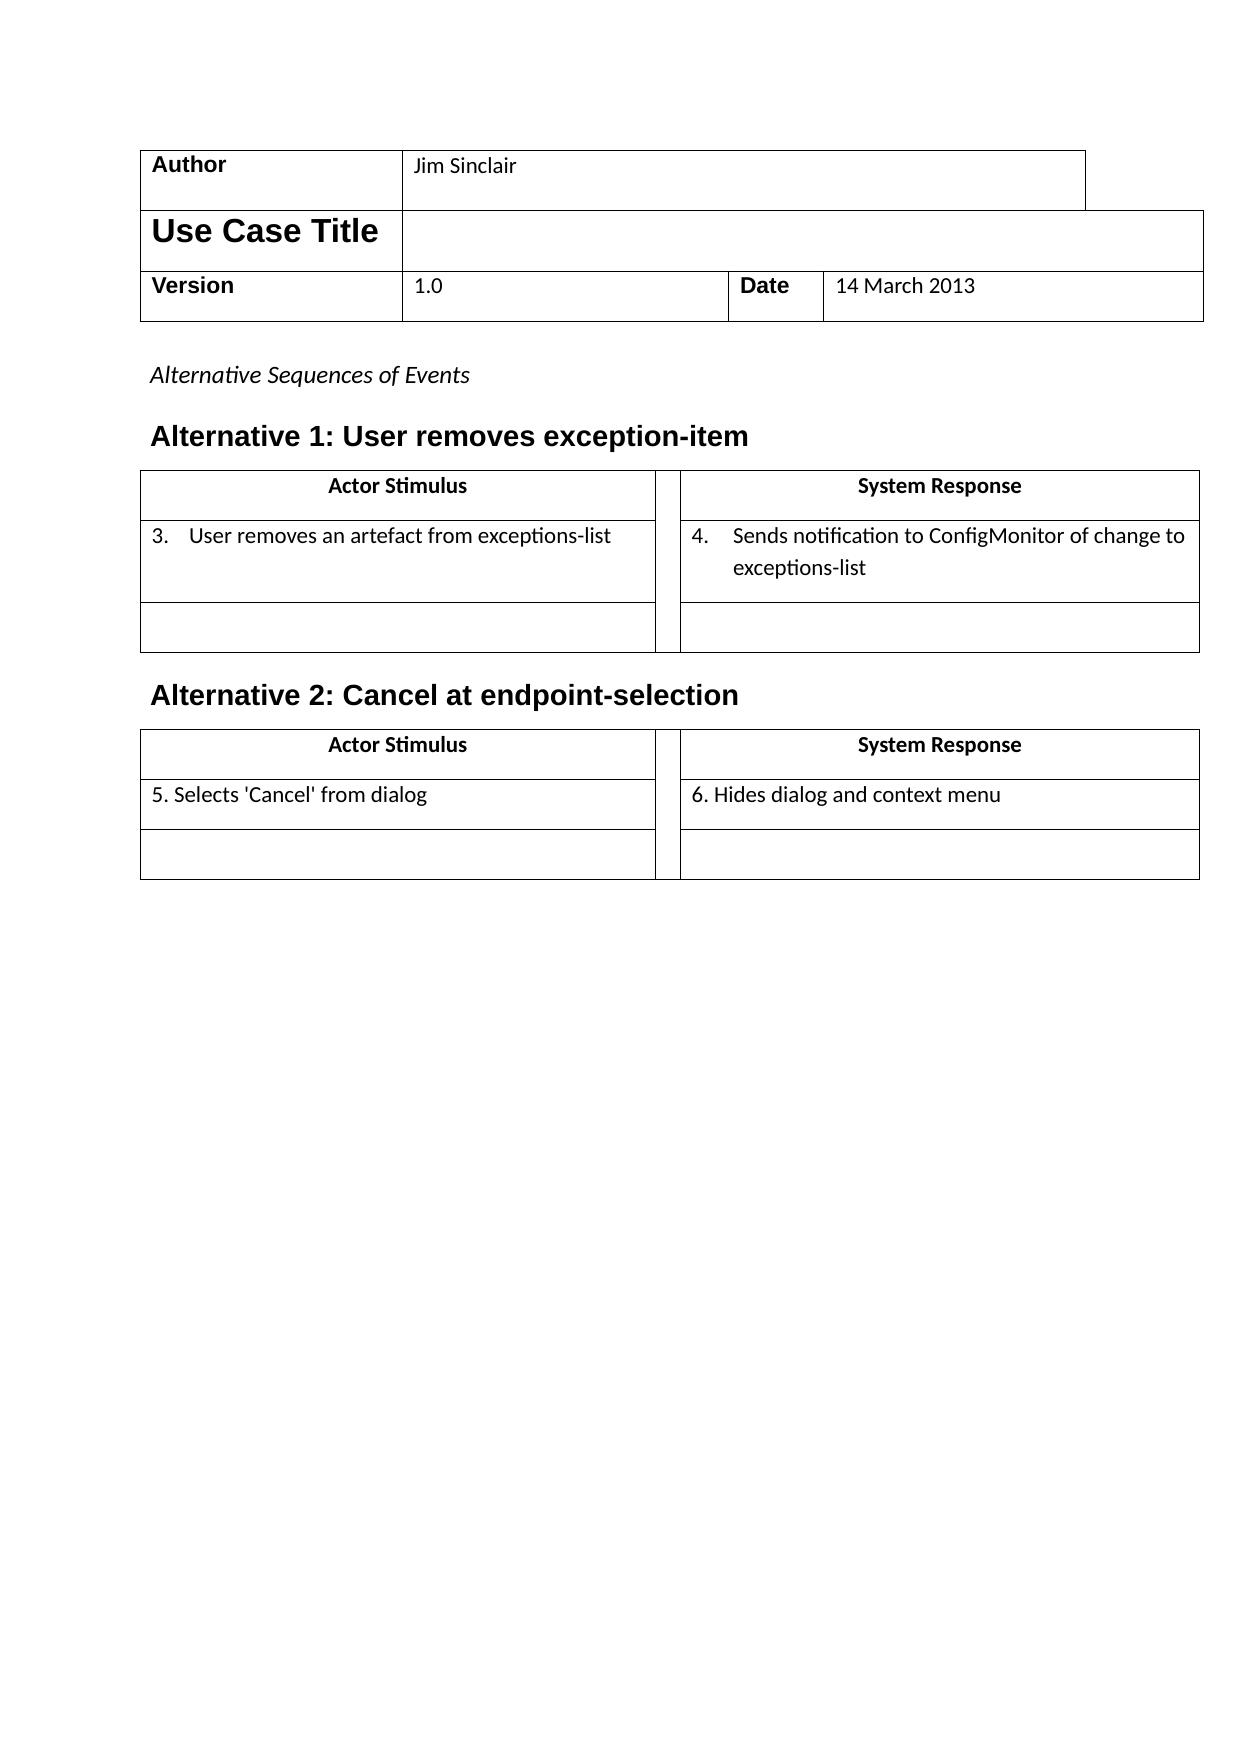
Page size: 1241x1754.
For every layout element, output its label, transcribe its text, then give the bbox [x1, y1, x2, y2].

table_cell 1.0 [403, 272, 728, 321]
table_cell Use Case Title [141, 211, 402, 271]
table_header Actor Stimulus [141, 471, 655, 520]
table_header [656, 471, 680, 652]
subtitle Alternative 1: User removes exception-item [150, 419, 1090, 453]
table_cell [1086, 150, 1203, 210]
table_header Actor Stimulus [141, 730, 655, 779]
table_cell [681, 830, 1199, 879]
table_cell [403, 211, 1203, 271]
table_header System Response [681, 730, 1199, 779]
table_cell 5. Selects 'Cancel' from dialog [141, 780, 655, 829]
table_cell Date [729, 272, 823, 321]
table_cell Version [141, 272, 402, 321]
subtitle Alternative 2: Cancel at endpoint-selection [150, 678, 1090, 712]
table_header System Response [681, 471, 1199, 520]
text Alternative Sequences of Events [150, 359, 1090, 389]
table_header [656, 730, 680, 879]
table_cell 14 March 2013 [824, 272, 1203, 321]
table_cell 3. User removes an artefact from exceptions-list [141, 521, 655, 602]
table_cell [141, 830, 655, 879]
table_cell 6. Hides dialog and context menu [681, 780, 1199, 829]
table_cell [681, 603, 1199, 652]
table_cell [141, 603, 655, 652]
table_cell Jim Sinclair [403, 151, 1085, 210]
table_cell Author [141, 151, 402, 210]
table_cell 4. Sends notification to ConfigMonitor of change to exceptions-list [681, 521, 1199, 602]
